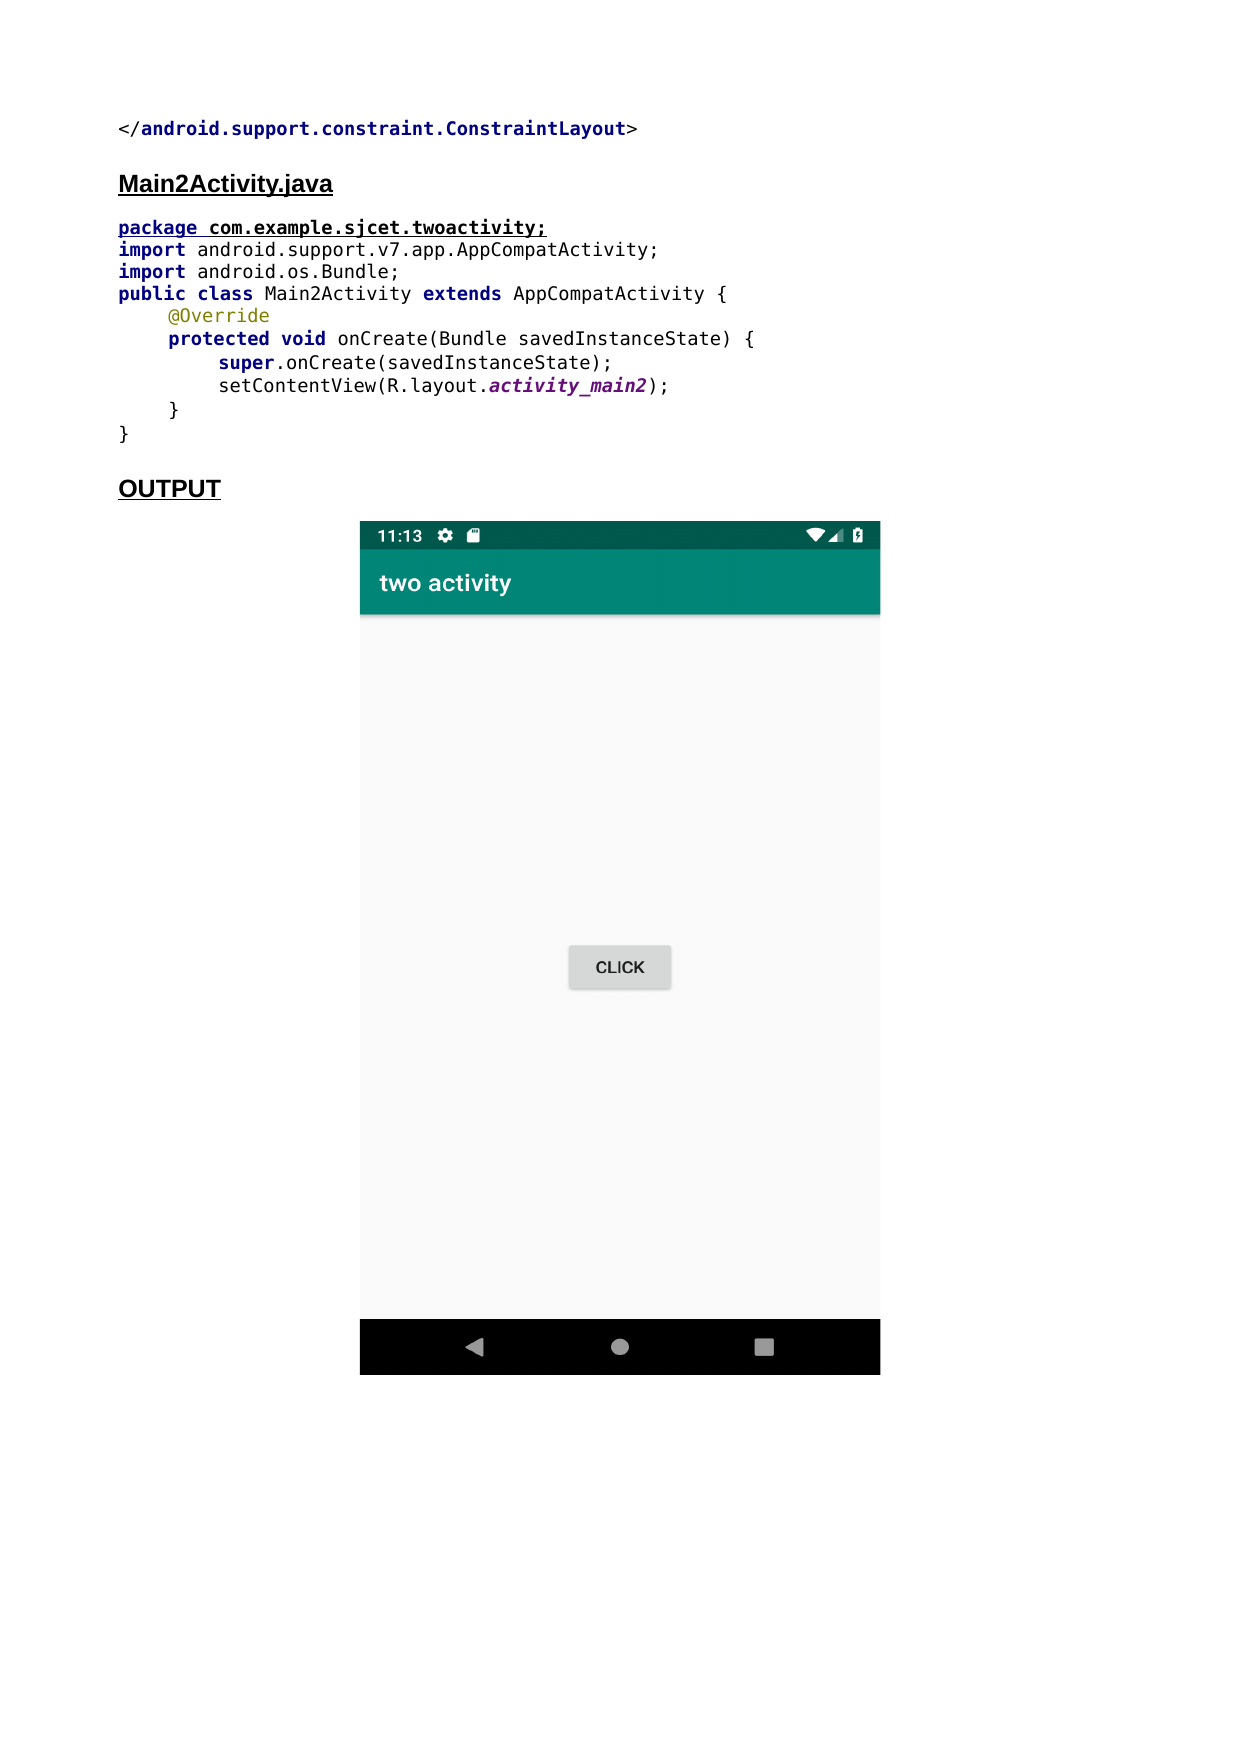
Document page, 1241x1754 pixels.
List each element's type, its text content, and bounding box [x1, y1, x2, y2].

text super.onCreate(savedInstanceState); [118, 352, 1122, 376]
text import android.os.Bundle; [118, 261, 1122, 283]
text OUTPUT [118, 474, 1122, 503]
text import android.support.v7.app.AppCompatActivity; [118, 239, 1122, 261]
text package com.example.sjcet.twoactivity; [118, 217, 1122, 239]
text @Override [118, 304, 1122, 328]
text public class Main2Activity extends AppCompatActivity { [118, 283, 1122, 304]
text setContentView(R.layout.activity_main2); [118, 376, 1122, 399]
text Main2Activity.java [118, 169, 1122, 198]
text } [118, 423, 1122, 445]
text </android.support.constraint.ConstraintLayout> [118, 118, 1122, 140]
picture [359, 521, 881, 1375]
text } [118, 399, 1122, 423]
text protected void onCreate(Bundle savedInstanceState) { [118, 328, 1122, 352]
